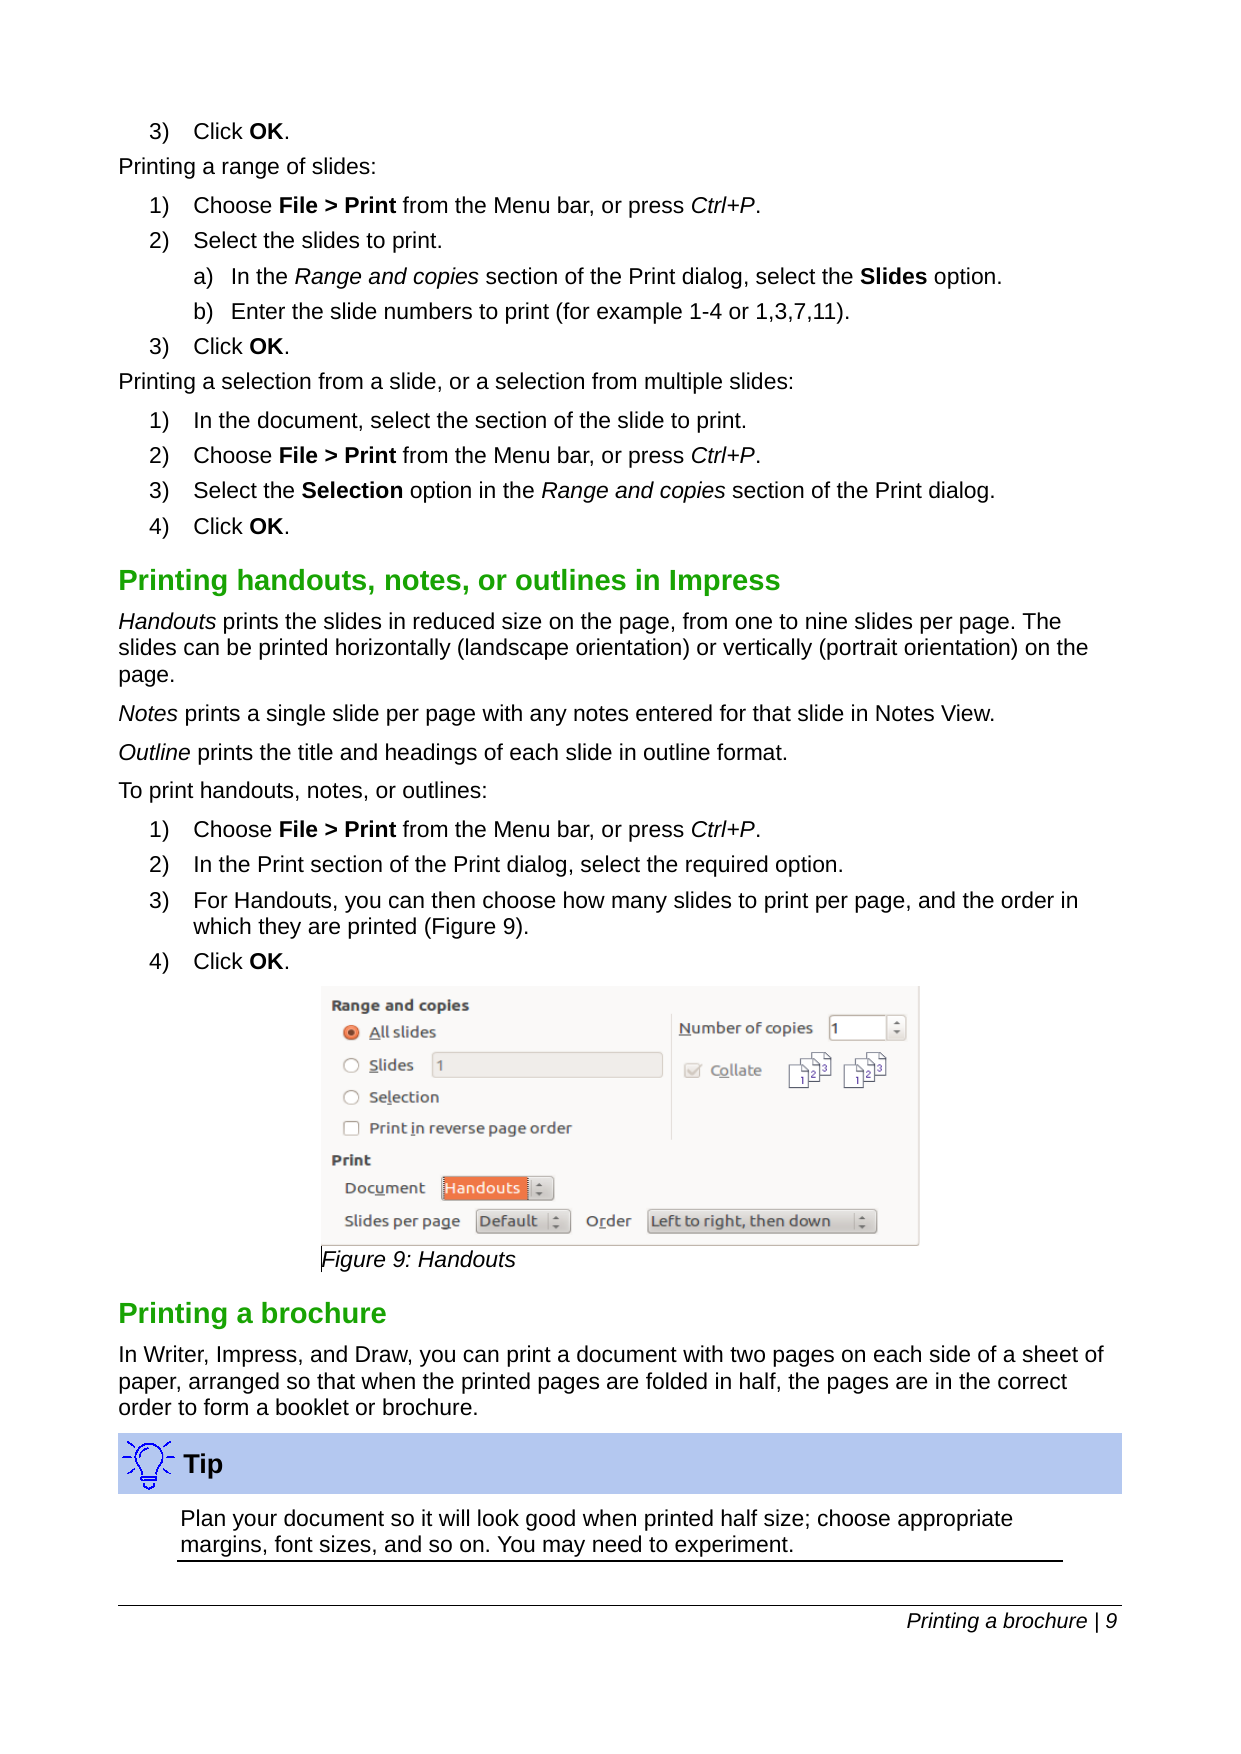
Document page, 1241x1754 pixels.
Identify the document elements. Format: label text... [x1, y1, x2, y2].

list In the Print section of the Print dialog, select the required option. [169, 851, 1122, 878]
text In Writer, Impress, and Draw, you can print a document with two pages on each side of a sheet of paper, arranged so that when the printed pages are folded in half, the pages are in the correct order to form a booklet or brochure. [118, 1341, 1122, 1420]
list To print handouts, notes, or outlines: [118, 777, 1122, 804]
list Click OK. [169, 333, 1122, 359]
list Click OK. [169, 118, 1122, 144]
list Enter the slide numbers to print (for example 1-4 or 1,3,7,11). [193, 298, 1122, 324]
picture [321, 986, 920, 1246]
picture [119, 1433, 179, 1494]
subtitle Printing handouts, notes, or outlines in Impress [118, 563, 1122, 596]
list In the Range and copies section of the Print dialog, select the Slides option. [193, 263, 1122, 289]
list Printing a range of slides: [118, 153, 1122, 180]
text Handouts prints the slides in reduced size on the page, from one to nine slides per page. The slides can be printed horizontally (landscape orientation) or vertically (portrait orientation) on the page. [118, 608, 1122, 687]
list Choose File > Print from the Menu bar, or press Ctrl+P. [169, 442, 1122, 469]
list Choose File > Print from the Menu bar, or press Ctrl+P. [169, 192, 1122, 218]
list Choose File > Print from the Menu bar, or press Ctrl+P. [169, 816, 1122, 842]
list For Handouts, you can then choose how many slides to print per page, and the order in which they are printed (Figure 9). [169, 887, 1122, 939]
text Figure 9: Handouts [322, 1246, 919, 1272]
list Printing a selection from a slide, or a selection from multiple slides: [118, 368, 1122, 394]
list Click OK. [169, 513, 1122, 539]
list Click OK. [169, 948, 1122, 974]
text Outline prints the title and headings of each slide in outline format. [118, 738, 1122, 765]
list Select the slides to print. [169, 227, 1122, 254]
text Notes prints a single slide per page with any notes entered for that slide in Notes View. [118, 699, 1122, 726]
text Plan your document so it will look good when printed half size; choose appropriate margins, font sizes, and so on. You may need to experiment. [177, 1502, 1063, 1560]
list Select the Selection option in the Range and copies section of the Print dialog. [169, 477, 1122, 504]
subtitle Printing a brochure [118, 1296, 1122, 1329]
list In the document, select the section of the slide to print. [169, 407, 1122, 433]
subtitle Tip [179, 1433, 1122, 1494]
